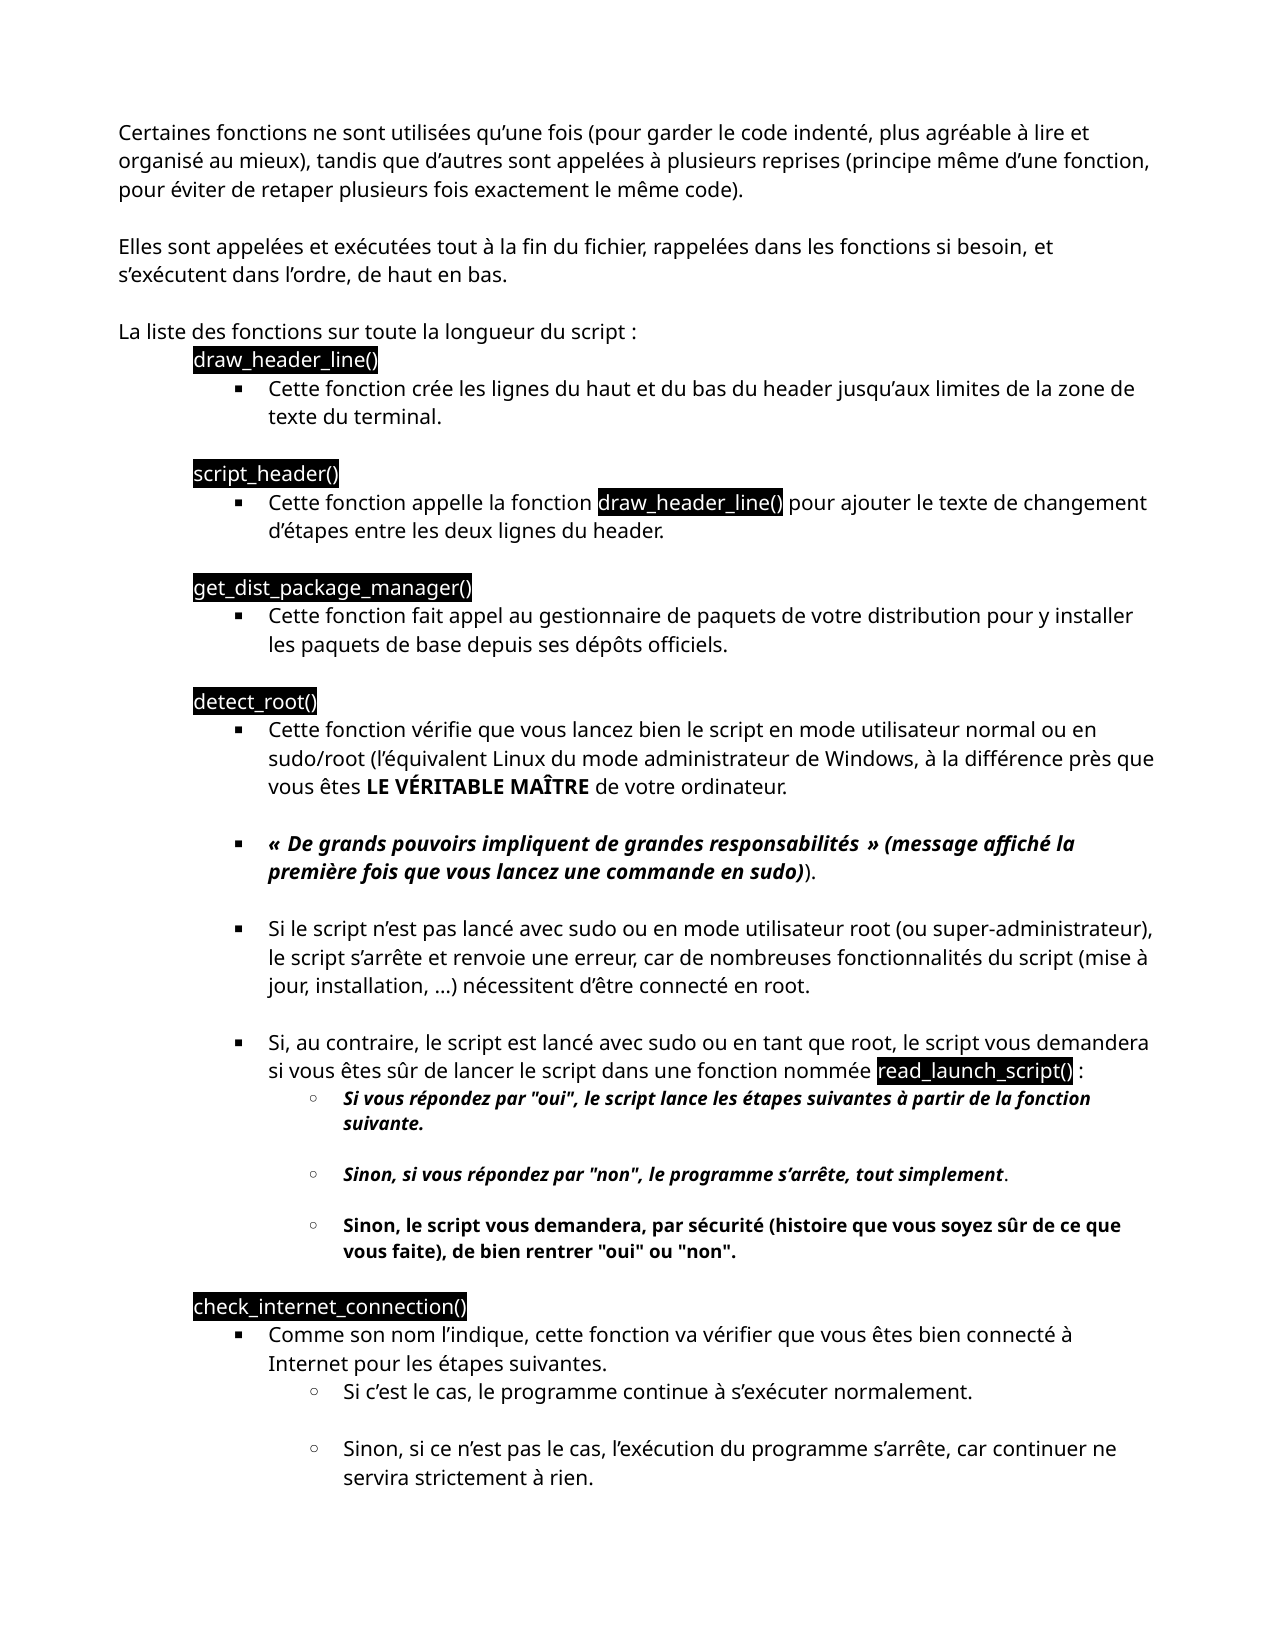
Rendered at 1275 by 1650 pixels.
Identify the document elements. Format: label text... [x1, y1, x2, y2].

text La liste des fonctions sur toute la longueur du script : [118, 317, 1157, 346]
list get_dist_package_manager() [156, 573, 1157, 602]
list script_header() [156, 459, 1157, 488]
list Cette fonction fait appel au gestionnaire de paquets de votre distribution pour y installer les paquets de base depuis ses dépôts officiels. [231, 602, 1157, 658]
text Elles sont appelées et exécutées tout à la fin du fichier, rappelées dans les fonctions si besoin, et s’exécutent dans l’ordre, de haut en bas. [118, 232, 1157, 289]
list check_internet_connection() [156, 1292, 1157, 1321]
list Cette fonction crée les lignes du haut et du bas du header jusqu’aux limites de la zone de texte du terminal. [231, 374, 1157, 431]
list Sinon, si vous répondez par "non", le programme s’arrête, tout simplement. [306, 1162, 1157, 1187]
list draw_header_line() [156, 346, 1157, 374]
list Si c’est le cas, le programme continue à s’exécuter normalement. [306, 1377, 1157, 1406]
list detect_root() [156, 687, 1157, 715]
text Certaines fonctions ne sont utilisées qu’une fois (pour garder le code indenté, plus agréable à lire et organisé au mieux), tandis que d’autres sont appelées à plusieurs reprises (principe même d’une fonction, pour éviter de retaper plusieurs fois exactement le même code). [118, 118, 1157, 203]
list Si, au contraire, le script est lancé avec sudo ou en tant que root, le script vous demandera si vous êtes sûr de lancer le script dans une fonction nommée read_launch_script() : [231, 1028, 1157, 1085]
list Si le script n’est pas lancé avec sudo ou en mode utilisateur root (ou super-administrateur), le script s’arrête et renvoie une erreur, car de nombreuses fonctionnalités du script (mise à jour, installation, …) nécessitent d’être connecté en root. [231, 914, 1157, 1000]
list Sinon, si ce n’est pas le cas, l’exécution du programme s’arrête, car continuer ne servira strictement à rien. [306, 1434, 1157, 1491]
list Comme son nom l’indique, cette fonction va vérifier que vous êtes bien connecté à Internet pour les étapes suivantes. [231, 1321, 1157, 1377]
list Cette fonction vérifie que vous lancez bien le script en mode utilisateur normal ou en sudo/root (l’équivalent Linux du mode administrateur de Windows, à la différence près que vous êtes LE VÉRITABLE MAÎTRE de votre ordinateur. [231, 715, 1157, 801]
list « De grands pouvoirs impliquent de grandes responsabilités » (message affiché la première fois que vous lancez une commande en sudo)). [231, 829, 1157, 886]
list Si vous répondez par "oui", le script lance les étapes suivantes à partir de la fonction suivante. [306, 1085, 1157, 1136]
list Cette fonction appelle la fonction draw_header_line() pour ajouter le texte de changement d’étapes entre les deux lignes du header. [231, 488, 1157, 545]
list Sinon, le script vous demandera, par sécurité (histoire que vous soyez sûr de ce que vous faite), de bien rentrer "oui" ou "non". [306, 1213, 1157, 1264]
